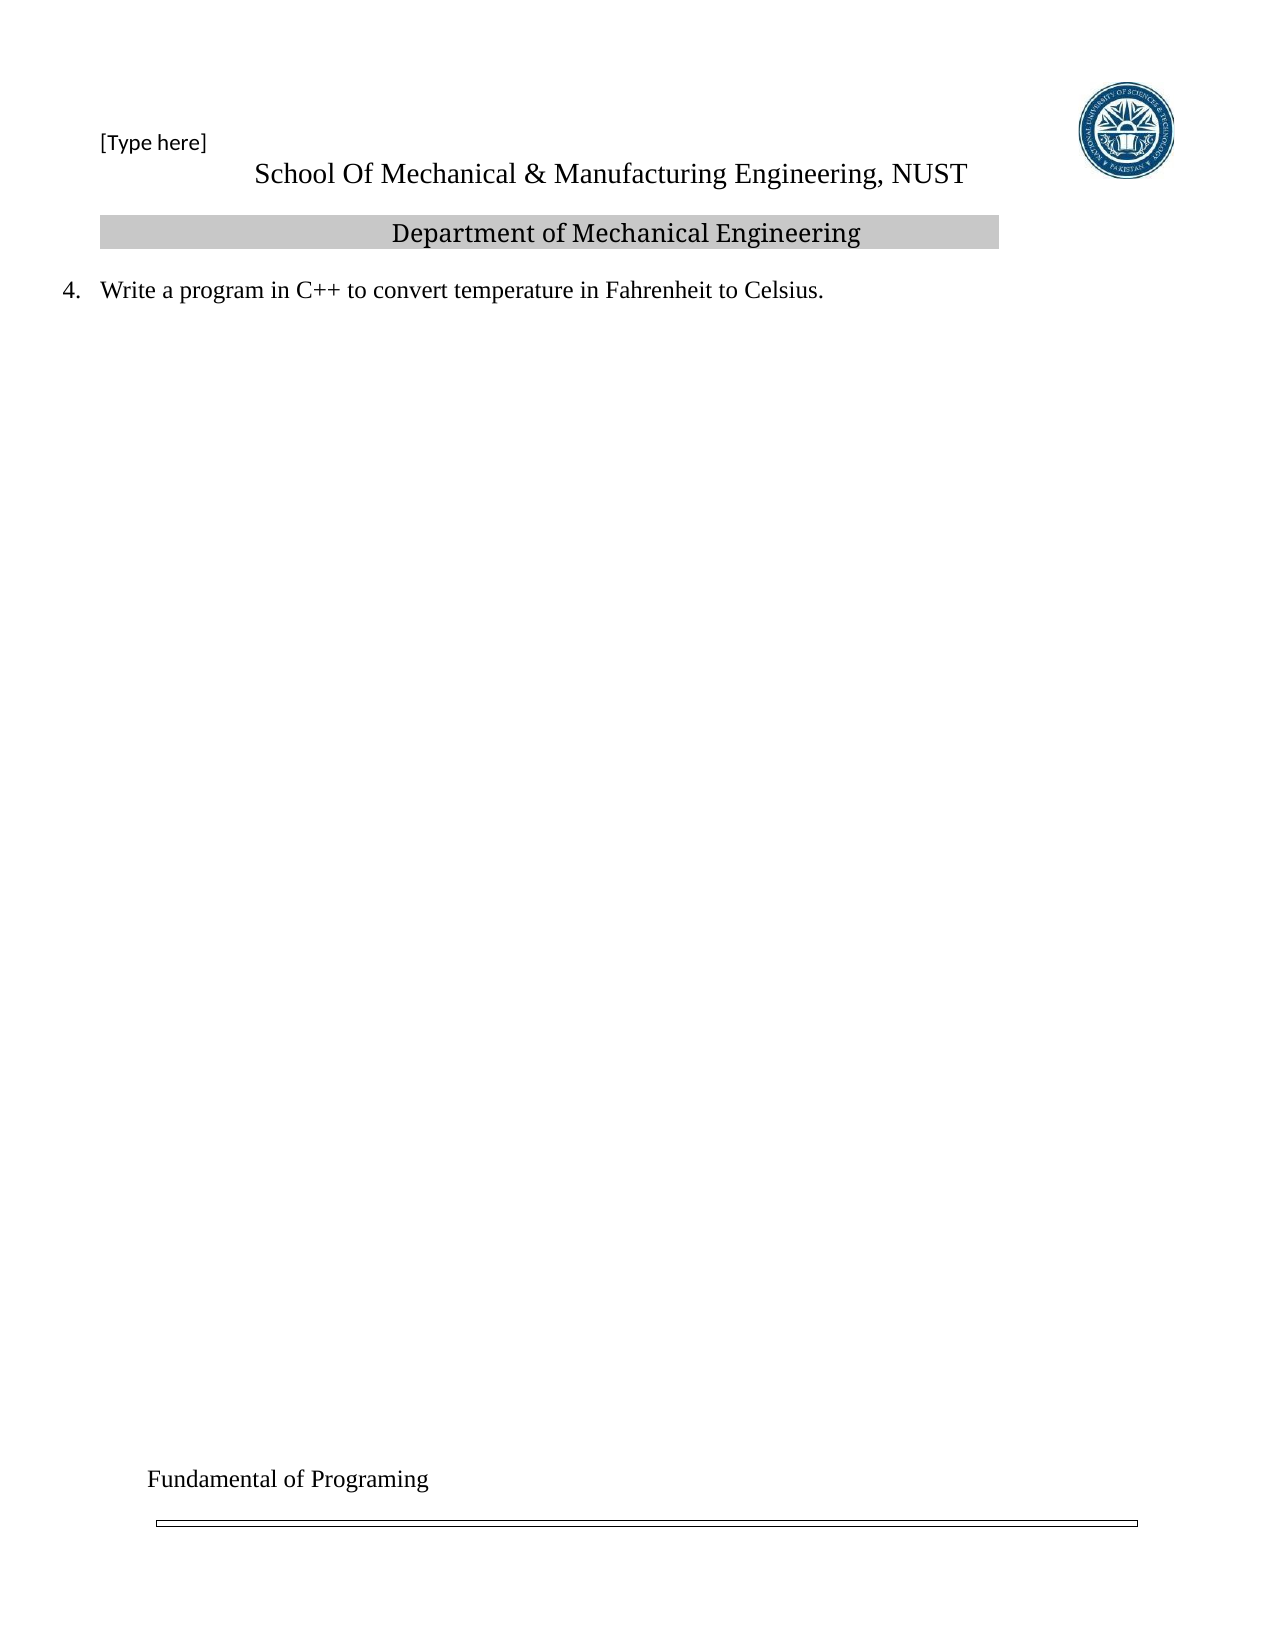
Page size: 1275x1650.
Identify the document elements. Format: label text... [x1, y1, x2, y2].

list Write a program in C++ to convert temperature in Fahrenheit to Celsius. [62, 275, 1148, 304]
